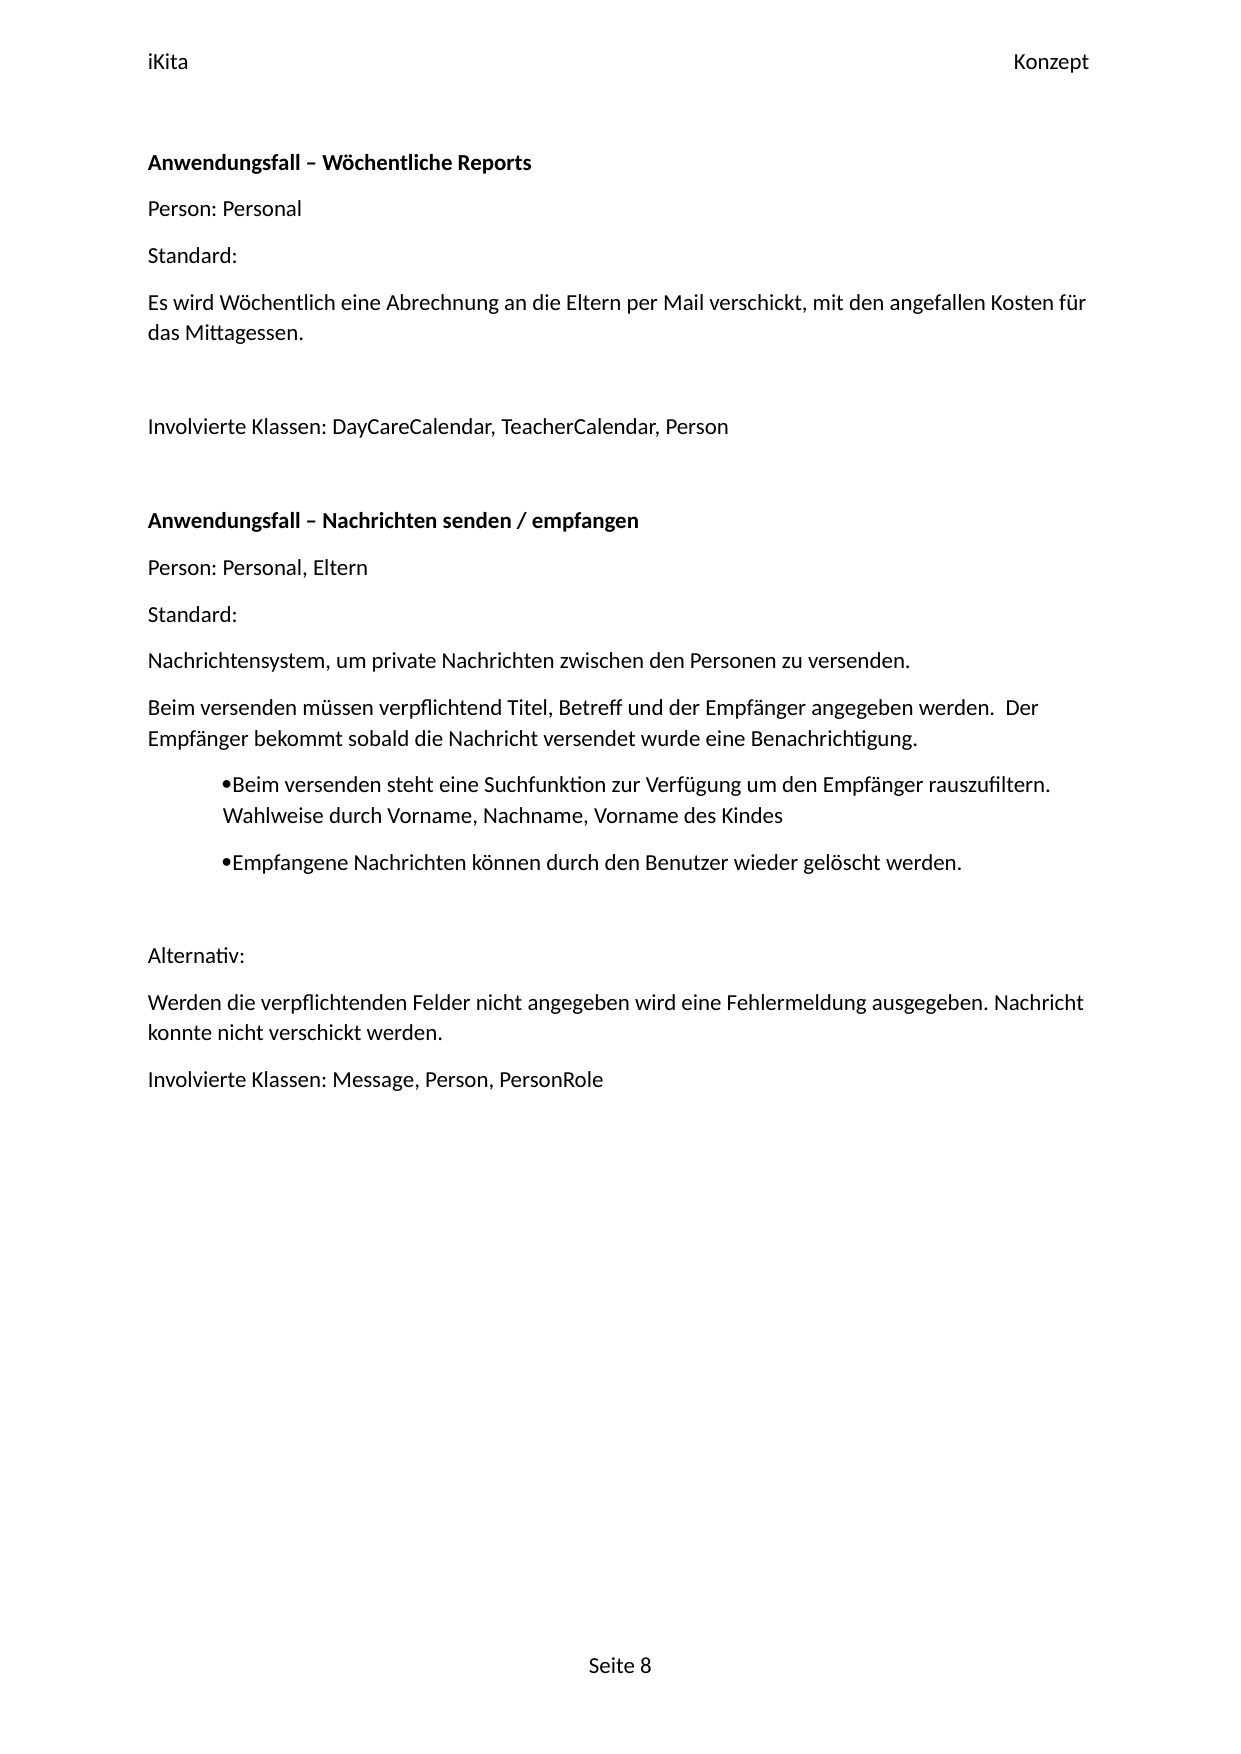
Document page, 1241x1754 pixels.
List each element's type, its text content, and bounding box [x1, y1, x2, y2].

text Anwendungsfall – Wöchentliche Reports [148, 148, 1093, 176]
text Person: Personal, Eltern [148, 553, 1093, 581]
text Alternativ: [148, 941, 1093, 969]
text Werden die verpflichtenden Felder nicht angegeben wird eine Fehlermeldung ausgegeben. Nachricht konnte nicht verschickt werden. [148, 988, 1093, 1046]
text Beim versenden müssen verpflichtend Titel, Betreff und der Empfänger angegeben werden. Der Empfänger bekommt sobald die Nachricht versendet wurde eine Benachrichtigung. [148, 693, 1093, 752]
text Es wird Wöchentlich eine Abrechnung an die Eltern per Mail verschickt, mit den angefallen Kosten für das Mittagessen. [148, 288, 1093, 346]
text Involvierte Klassen: DayCareCalendar, TeacherCalendar, Person [148, 412, 1093, 440]
text Nachrichtensystem, um private Nachrichten zwischen den Personen zu versenden. [148, 647, 1093, 674]
text Person: Personal [148, 194, 1093, 222]
text Standard: [148, 600, 1093, 628]
list Beim versenden steht eine Suchfunktion zur Verfügung um den Empfänger rauszufiltern. Wahlweise durch Vorname, Nachname, Vorname des Kindes [148, 771, 1093, 829]
text Anwendungsfall – Nachrichten senden / empfangen [148, 506, 1093, 534]
text Involvierte Klassen: Message, Person, PersonRole [148, 1065, 1093, 1093]
text Standard: [148, 241, 1093, 269]
list Empfangene Nachrichten können durch den Benutzer wieder gelöscht werden. [148, 848, 1093, 876]
